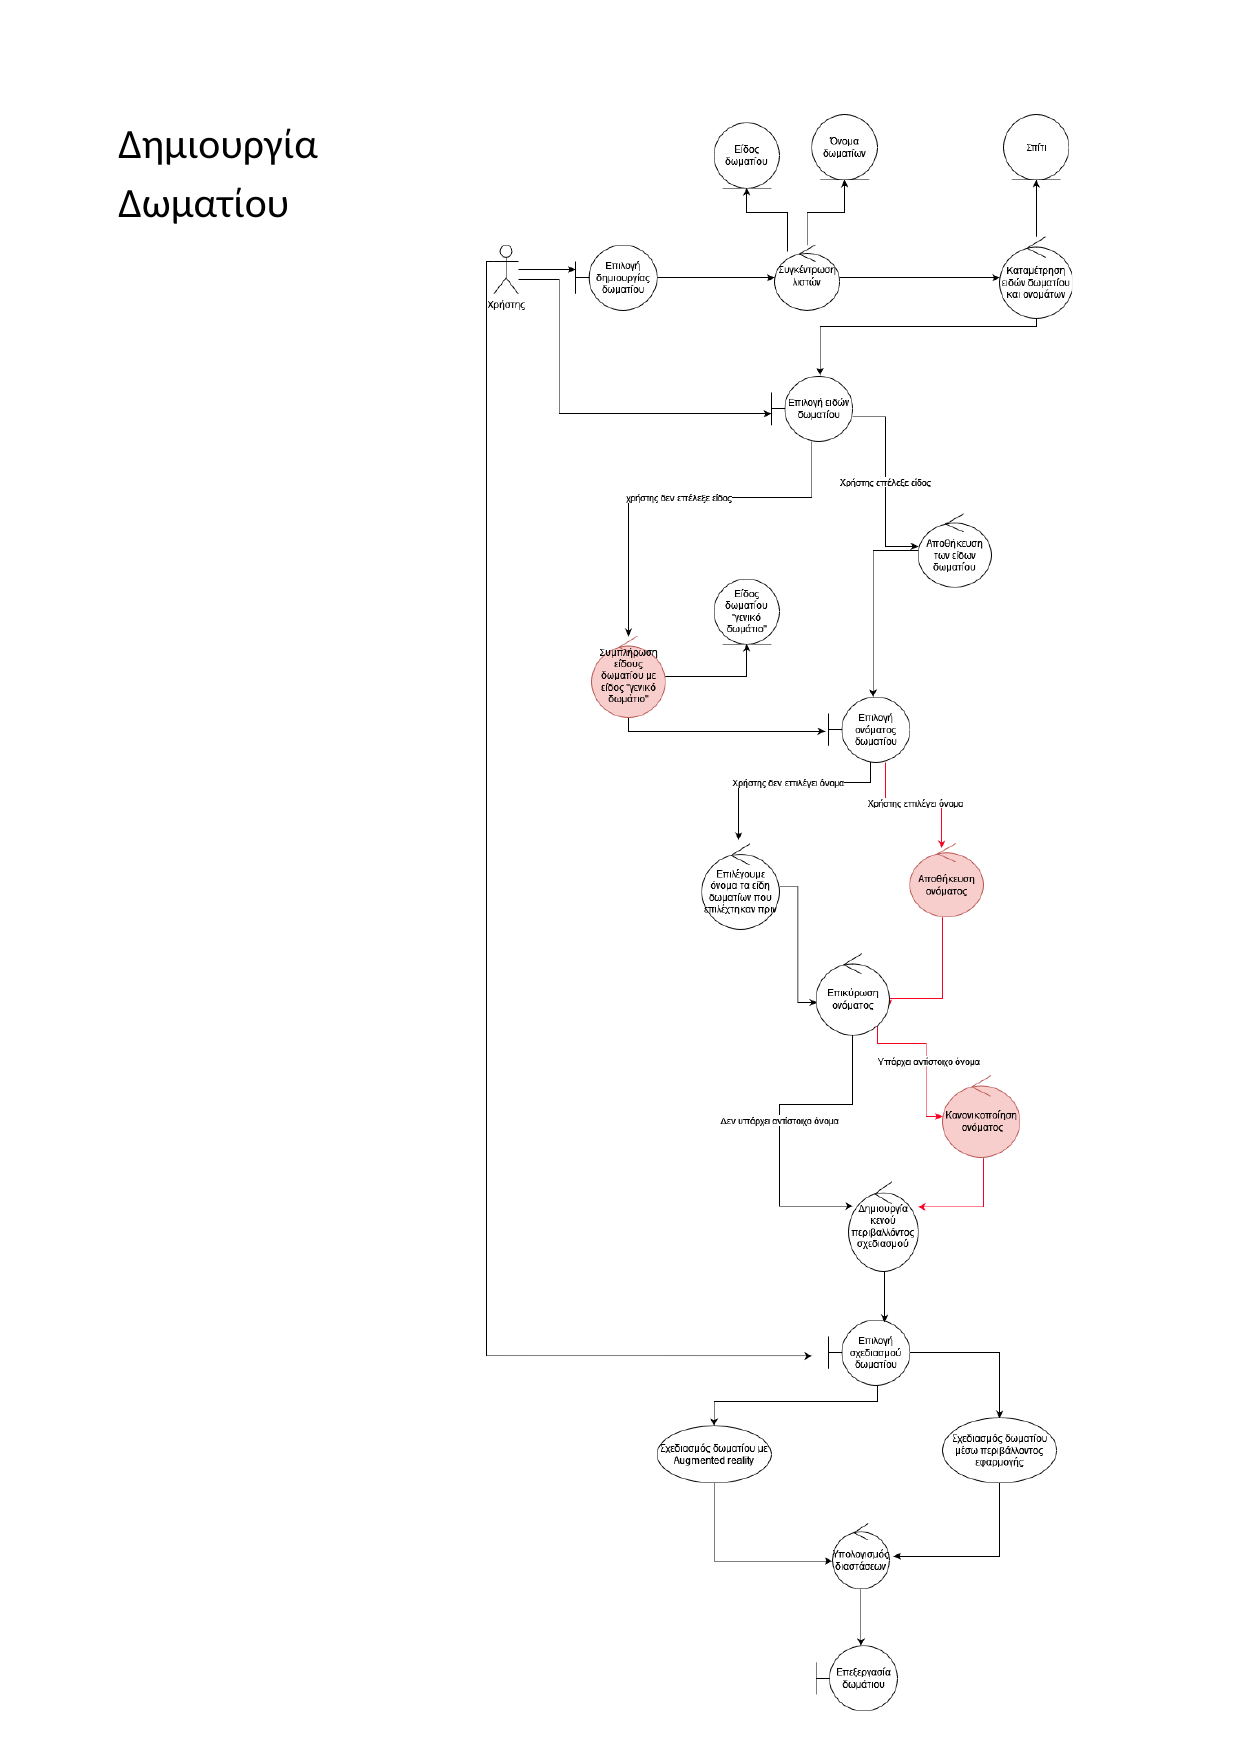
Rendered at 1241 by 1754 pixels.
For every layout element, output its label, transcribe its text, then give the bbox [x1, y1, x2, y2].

picture [480, 114, 1073, 1711]
subtitle [1073, 118, 1122, 227]
subtitle Δημιουργία Δωματίου [118, 118, 480, 227]
